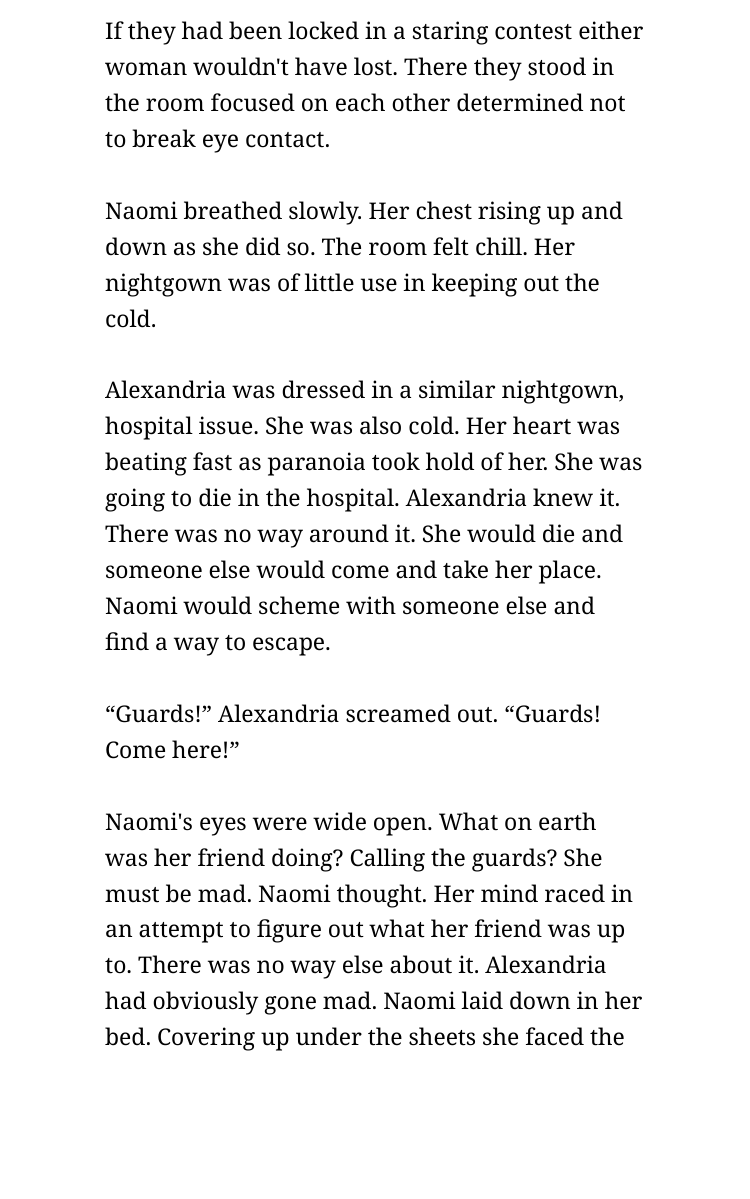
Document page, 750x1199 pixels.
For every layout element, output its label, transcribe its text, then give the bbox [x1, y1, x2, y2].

text If they had been locked in a staring contest either woman wouldn't have lost. There they stood in the room focused on each other determined not to break eye contact. [105, 15, 645, 154]
text “Guards!” Alexandria screamed out. “Guards! Come here!” [105, 698, 645, 765]
text Naomi's eyes were wide open. What on earth was her friend doing? Calling the guards? She must be mad. Naomi thought. Her mind raced in an attempt to figure out what her friend was up to. There was no way else about it. Alexandria had obviously gone mad. Naomi laid down in her bed. Covering up under the sheets she faced the [105, 806, 645, 1052]
text Naomi breathed slowly. Her chest rising up and down as she did so. The room felt chill. Her nightgown was of little use in keeping out the cold. [105, 195, 645, 334]
text Alexandria was dressed in a similar nightgown, hospital issue. She was also cold. Her heart was beating fast as paranoia took hold of her. She was going to die in the hospital. Alexandria knew it. There was no way around it. She would die and someone else would come and take her place. Naomi would scheme with someone else and find a way to escape. [105, 374, 645, 657]
